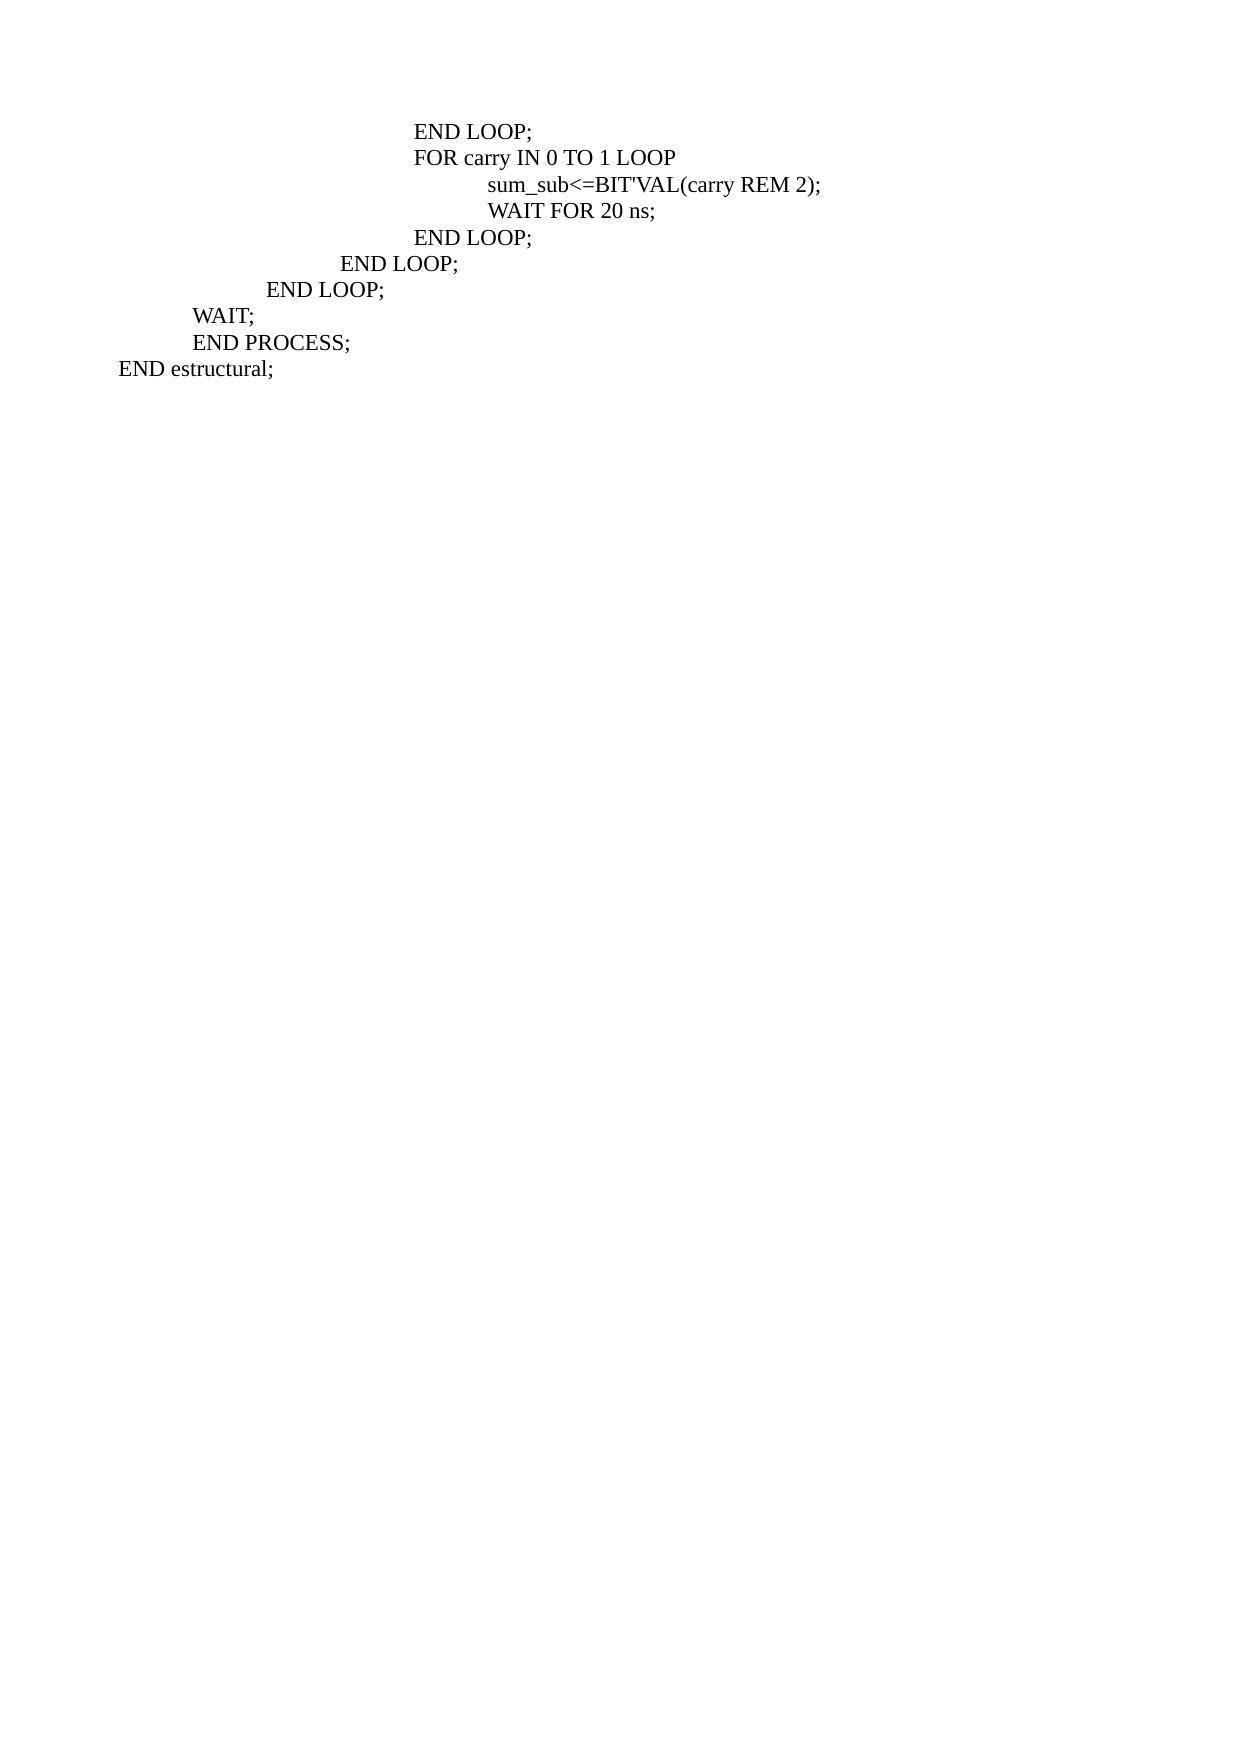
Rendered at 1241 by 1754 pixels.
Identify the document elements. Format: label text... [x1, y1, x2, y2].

text WAIT; [118, 303, 1122, 329]
text END LOOP; [118, 223, 1122, 250]
text END LOOP; [118, 118, 1122, 144]
text END PROCESS; [118, 329, 1122, 355]
text FOR carry IN 0 TO 1 LOOP [118, 144, 1122, 171]
text WAIT FOR 20 ns; [118, 197, 1122, 223]
text sum_sub<=BIT'VAL(carry REM 2); [118, 171, 1122, 197]
text END estructural; [118, 355, 1122, 382]
text END LOOP; [118, 250, 1122, 276]
text END LOOP; [118, 276, 1122, 303]
